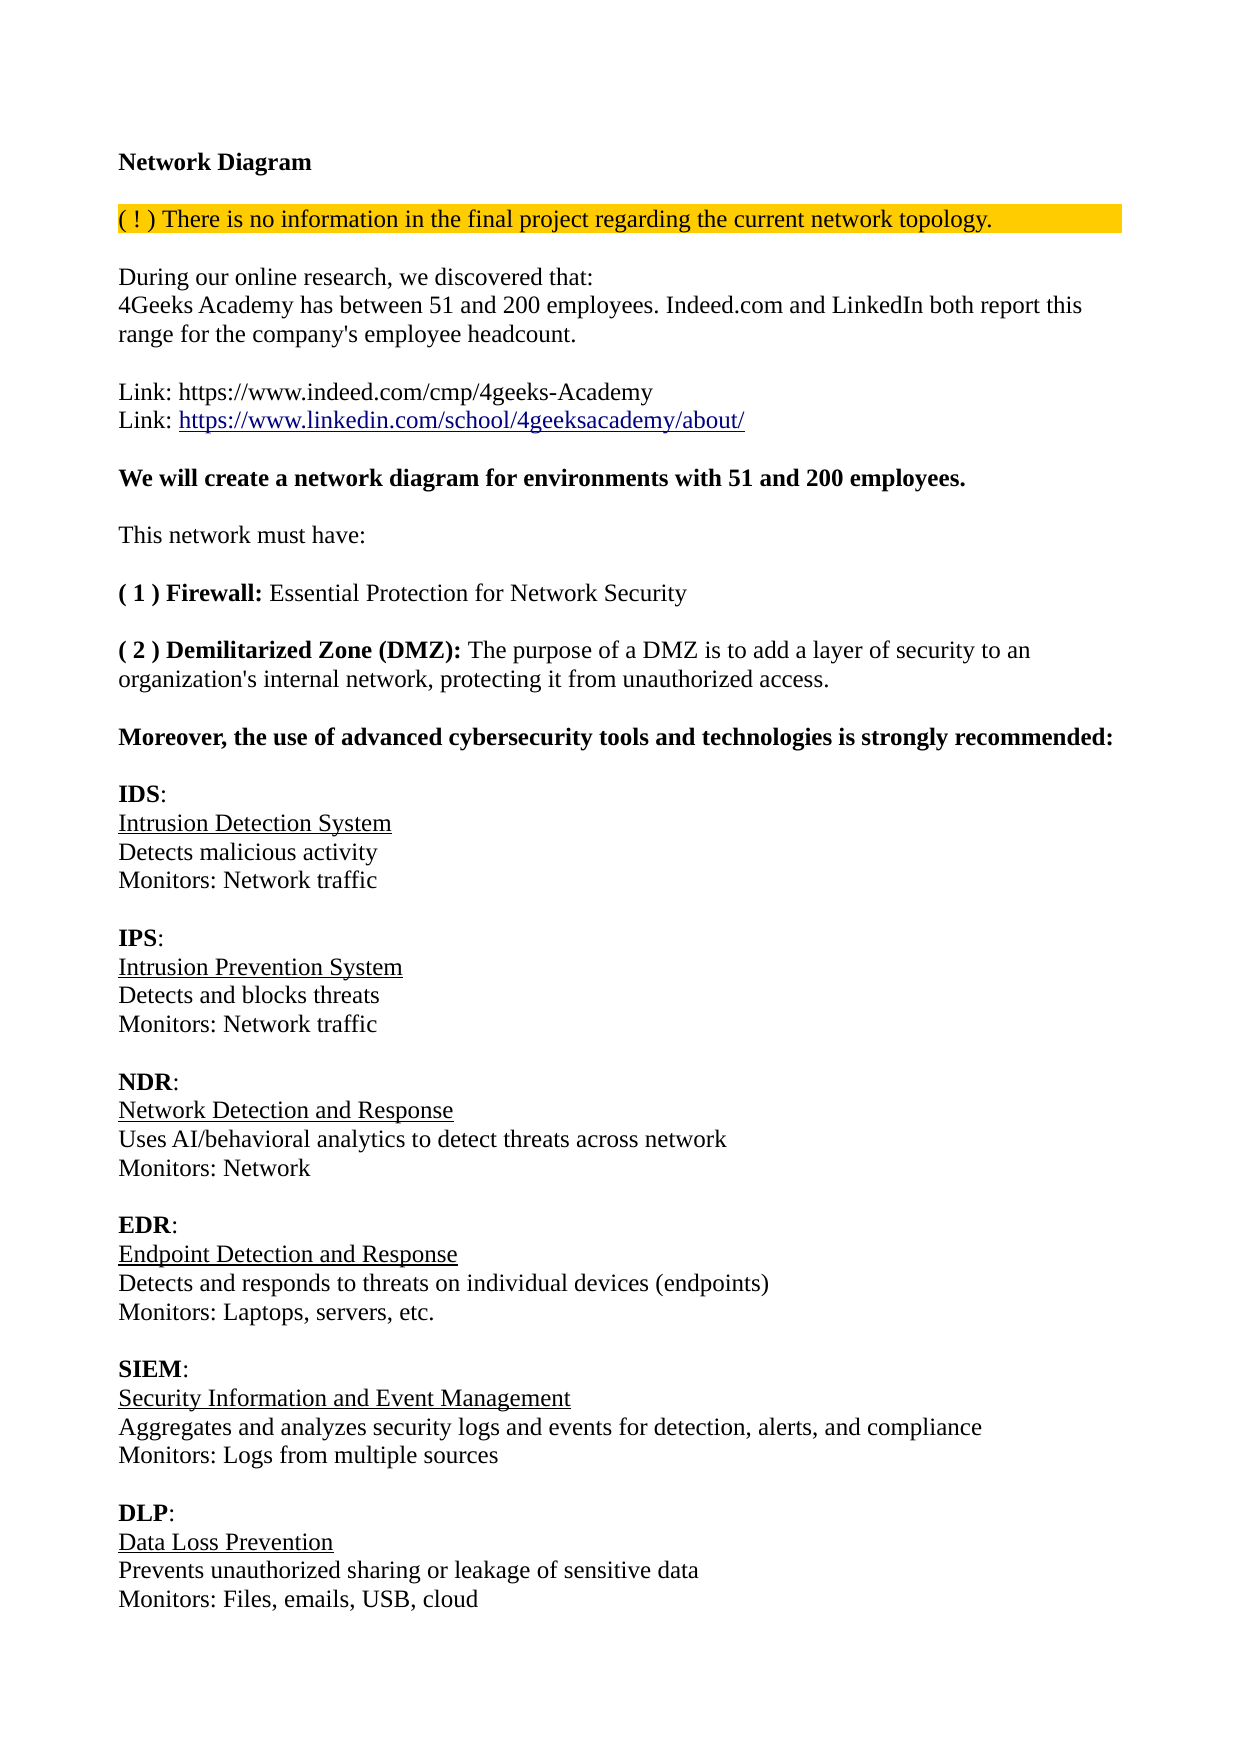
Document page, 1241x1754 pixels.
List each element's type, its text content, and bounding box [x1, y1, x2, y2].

text During our online research, we discovered that: [118, 262, 1122, 291]
text ( ! ) There is no information in the final project regarding the current network topology. [118, 204, 1122, 233]
text Intrusion Detection System [118, 808, 1122, 837]
text Moreover, the use of advanced cybersecurity tools and technologies is strongly recommended: [118, 722, 1122, 779]
text Network Detection and Response [118, 1096, 1122, 1124]
text SIEM: [118, 1354, 1122, 1383]
text Aggregates and analyzes security logs and events for detection, alerts, and compliance [118, 1412, 1122, 1441]
text Data Loss Prevention [118, 1527, 1122, 1556]
text Monitors: Files, emails, USB, cloud [118, 1584, 1122, 1613]
text Monitors: Network traffic [118, 866, 1122, 894]
text EDR: [118, 1211, 1122, 1239]
text Detects and blocks threats [118, 981, 1122, 1009]
text Prevents unauthorized sharing or leakage of sensitive data [118, 1556, 1122, 1584]
text Monitors: Logs from multiple sources [118, 1441, 1122, 1469]
text This network must have: [118, 521, 1122, 549]
text DLP: [118, 1498, 1122, 1527]
text Detects and responds to threats on individual devices (endpoints) [118, 1268, 1122, 1297]
text Uses AI/behavioral analytics to detect threats across network [118, 1124, 1122, 1153]
text IDS: [118, 779, 1122, 808]
text Monitors: Network traffic [118, 1009, 1122, 1038]
text We will create a network diagram for environments with 51 and 200 employees. [118, 463, 1122, 492]
text IPS: [118, 923, 1122, 952]
text Intrusion Prevention System [118, 952, 1122, 981]
text Link: https://www.indeed.com/cmp/4geeks-Academy Link: https://www.linkedin.com/school/4geeksacademy/about/ [118, 377, 1122, 434]
text Monitors: Network [118, 1153, 1122, 1182]
text Detects malicious activity [118, 837, 1122, 866]
text NDR: [118, 1067, 1122, 1096]
text ( 1 ) Firewall: Essential Protection for Network Security [118, 578, 1122, 607]
text Endpoint Detection and Response [118, 1239, 1122, 1268]
text Security Information and Event Management [118, 1383, 1122, 1412]
text ( 2 ) Demilitarized Zone (DMZ): The purpose of a DMZ is to add a layer of security to an organization's internal network, protecting it from unauthorized access. [118, 636, 1122, 693]
text 4Geeks Academy has between 51 and 200 employees. Indeed.com and LinkedIn both report this range for the company's employee headcount. [118, 291, 1122, 348]
text Network Diagram [118, 118, 1122, 176]
text Monitors: Laptops, servers, etc. [118, 1297, 1122, 1326]
